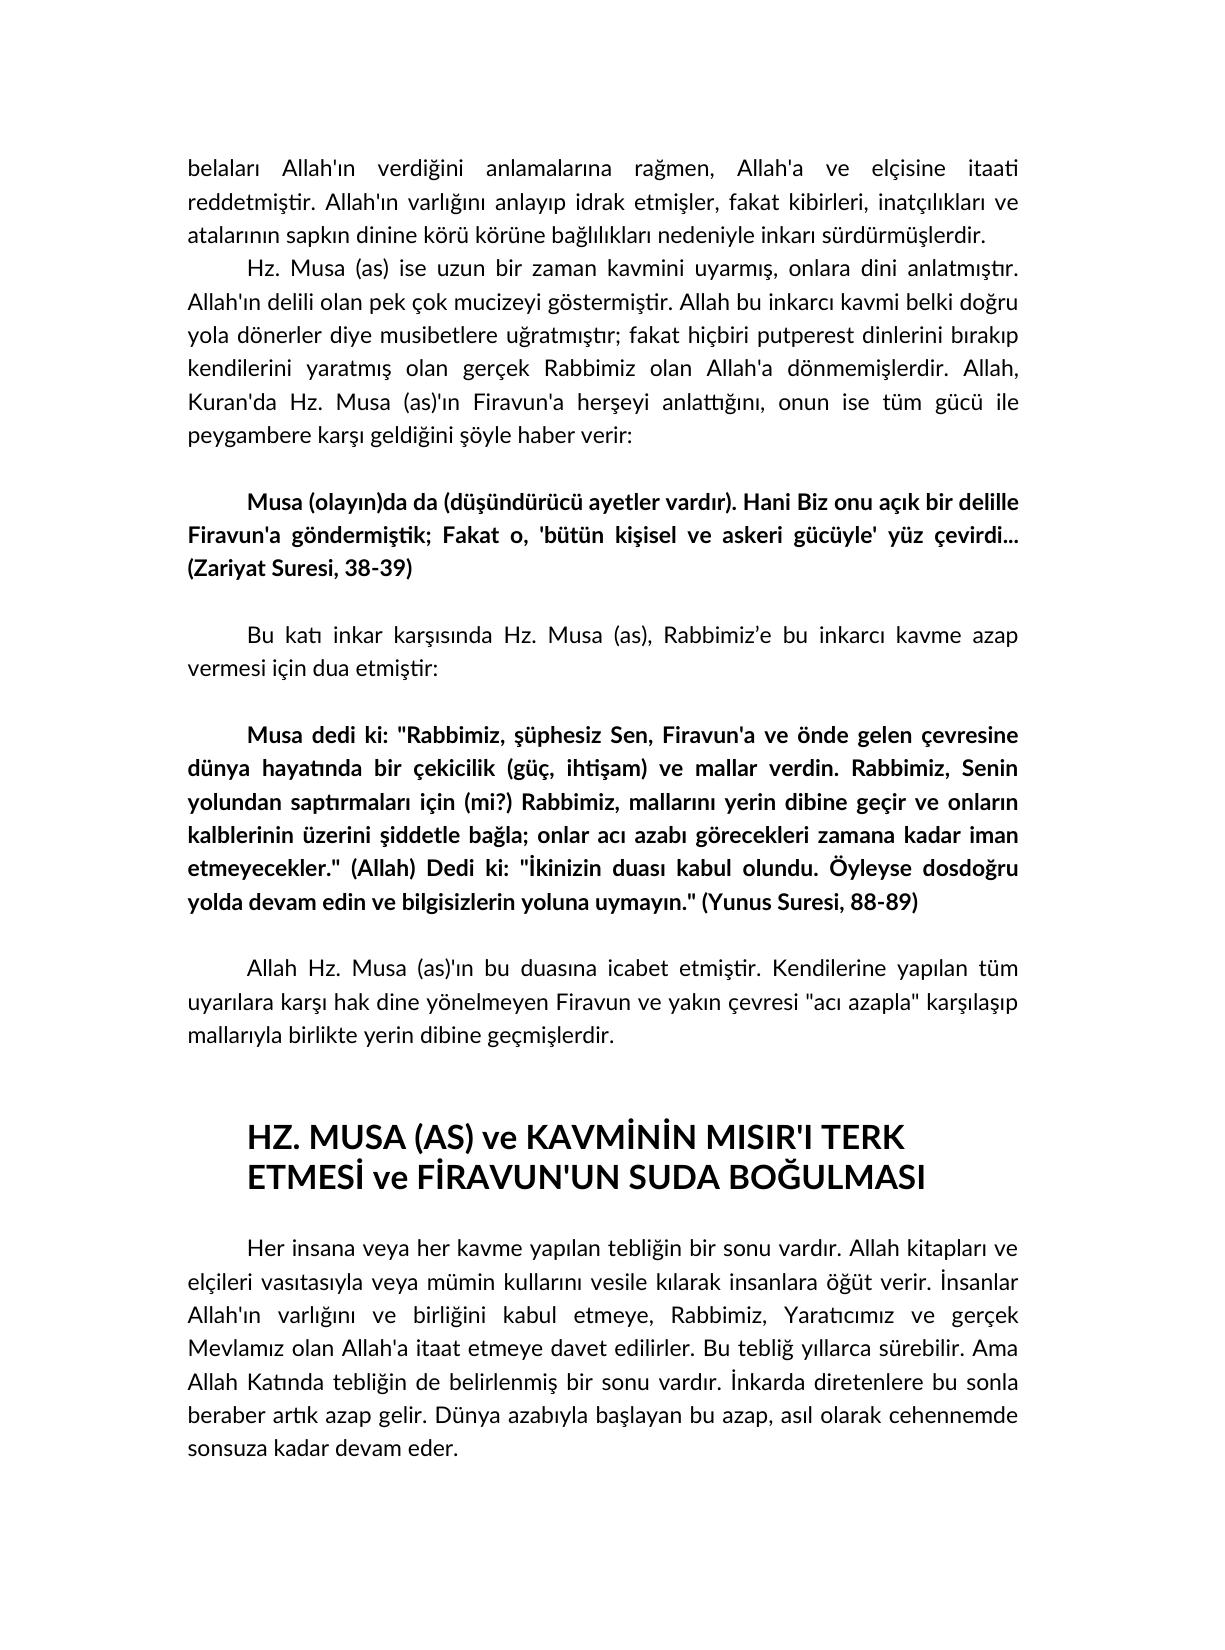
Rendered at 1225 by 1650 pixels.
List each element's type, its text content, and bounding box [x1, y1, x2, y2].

text Allah Hz. Musa (as)'ın bu duasına icabet etmiştir. Kendilerine yapılan tüm uyarılara karşı hak dine yönelmeyen Firavun ve yakın çevresi "acı azapla" karşılaşıp mallarıyla birlikte yerin dibine geçmişlerdir. [187, 950, 1020, 1050]
text Musa (olayın)da da (düşündürücü ayetler vardır). Hani Biz onu açık bir delille Firavun'a göndermiştik; Fakat o, 'bütün kişisel ve askeri gücüyle' yüz çevirdi... (Zariyat Suresi, 38-39) [187, 483, 1020, 583]
text belaları Allah'ın verdiğini anlamalarına rağmen, Allah'a ve elçisine itaati reddetmiştir. Allah'ın varlığını anlayıp idrak etmişler, fakat kibirleri, inatçılıkları ve atalarının sapkın dinine körü körüne bağlılıkları nedeniyle inkarı sürdürmüşlerdir. [187, 150, 1020, 250]
text Bu katı inkar karşısında Hz. Musa (as), Rabbimiz’e bu inkarcı kavme azap vermesi için dua etmiştir: [187, 617, 1020, 683]
text ETMESİ ve FİRAVUN'UN SUDA BOĞULMASI [187, 1157, 1020, 1197]
text HZ. MUSA (AS) ve KAVMİNİN MISIR'I TERK [187, 1117, 1020, 1157]
text Hz. Musa (as) ise uzun bir zaman kavmini uyarmış, onlara dini anlatmıştır. Allah'ın delili olan pek çok mucizeyi göstermiştir. Allah bu inkarcı kavmi belki doğru yola dönerler diye musibetlere uğratmıştır; fakat hiçbiri putperest dinlerini bırakıp kendilerini yaratmış olan gerçek Rabbimiz olan Allah'a dönmemişlerdir. Allah, Kuran'da Hz. Musa (as)'ın Firavun'a herşeyi anlattığını, onun ise tüm gücü ile peygambere karşı geldiğini şöyle haber verir: [187, 250, 1020, 450]
text Musa dedi ki: "Rabbimiz, şüphesiz Sen, Firavun'a ve önde gelen çevresine dünya hayatında bir çekicilik (güç, ihtişam) ve mallar verdin. Rabbimiz, Senin yolundan saptırmaları için (mi?) Rabbimiz, mallarını yerin dibine geçir ve onların kalblerinin üzerini şiddetle bağla; onlar acı azabı görecekleri zamana kadar iman etmeyecekler." (Allah) Dedi ki: "İkinizin duası kabul olundu. Öyleyse dosdoğru yolda devam edin ve bilgisizlerin yoluna uymayın." (Yunus Suresi, 88-89) [187, 717, 1020, 917]
text Her insana veya her kavme yapılan tebliğin bir sonu vardır. Allah kitapları ve elçileri vasıtasıyla veya mümin kullarını vesile kılarak insanlara öğüt verir. İnsanlar Allah'ın varlığını ve birliğini kabul etmeye, Rabbimiz, Yaratıcımız ve gerçek Mevlamız olan Allah'a itaat etmeye davet edilirler. Bu tebliğ yıllarca sürebilir. Ama Allah Katında tebliğin de belirlenmiş bir sonu vardır. İnkarda diretenlere bu sonla beraber artık azap gelir. Dünya azabıyla başlayan bu azap, asıl olarak cehennemde sonsuza kadar devam eder. [187, 1230, 1020, 1463]
